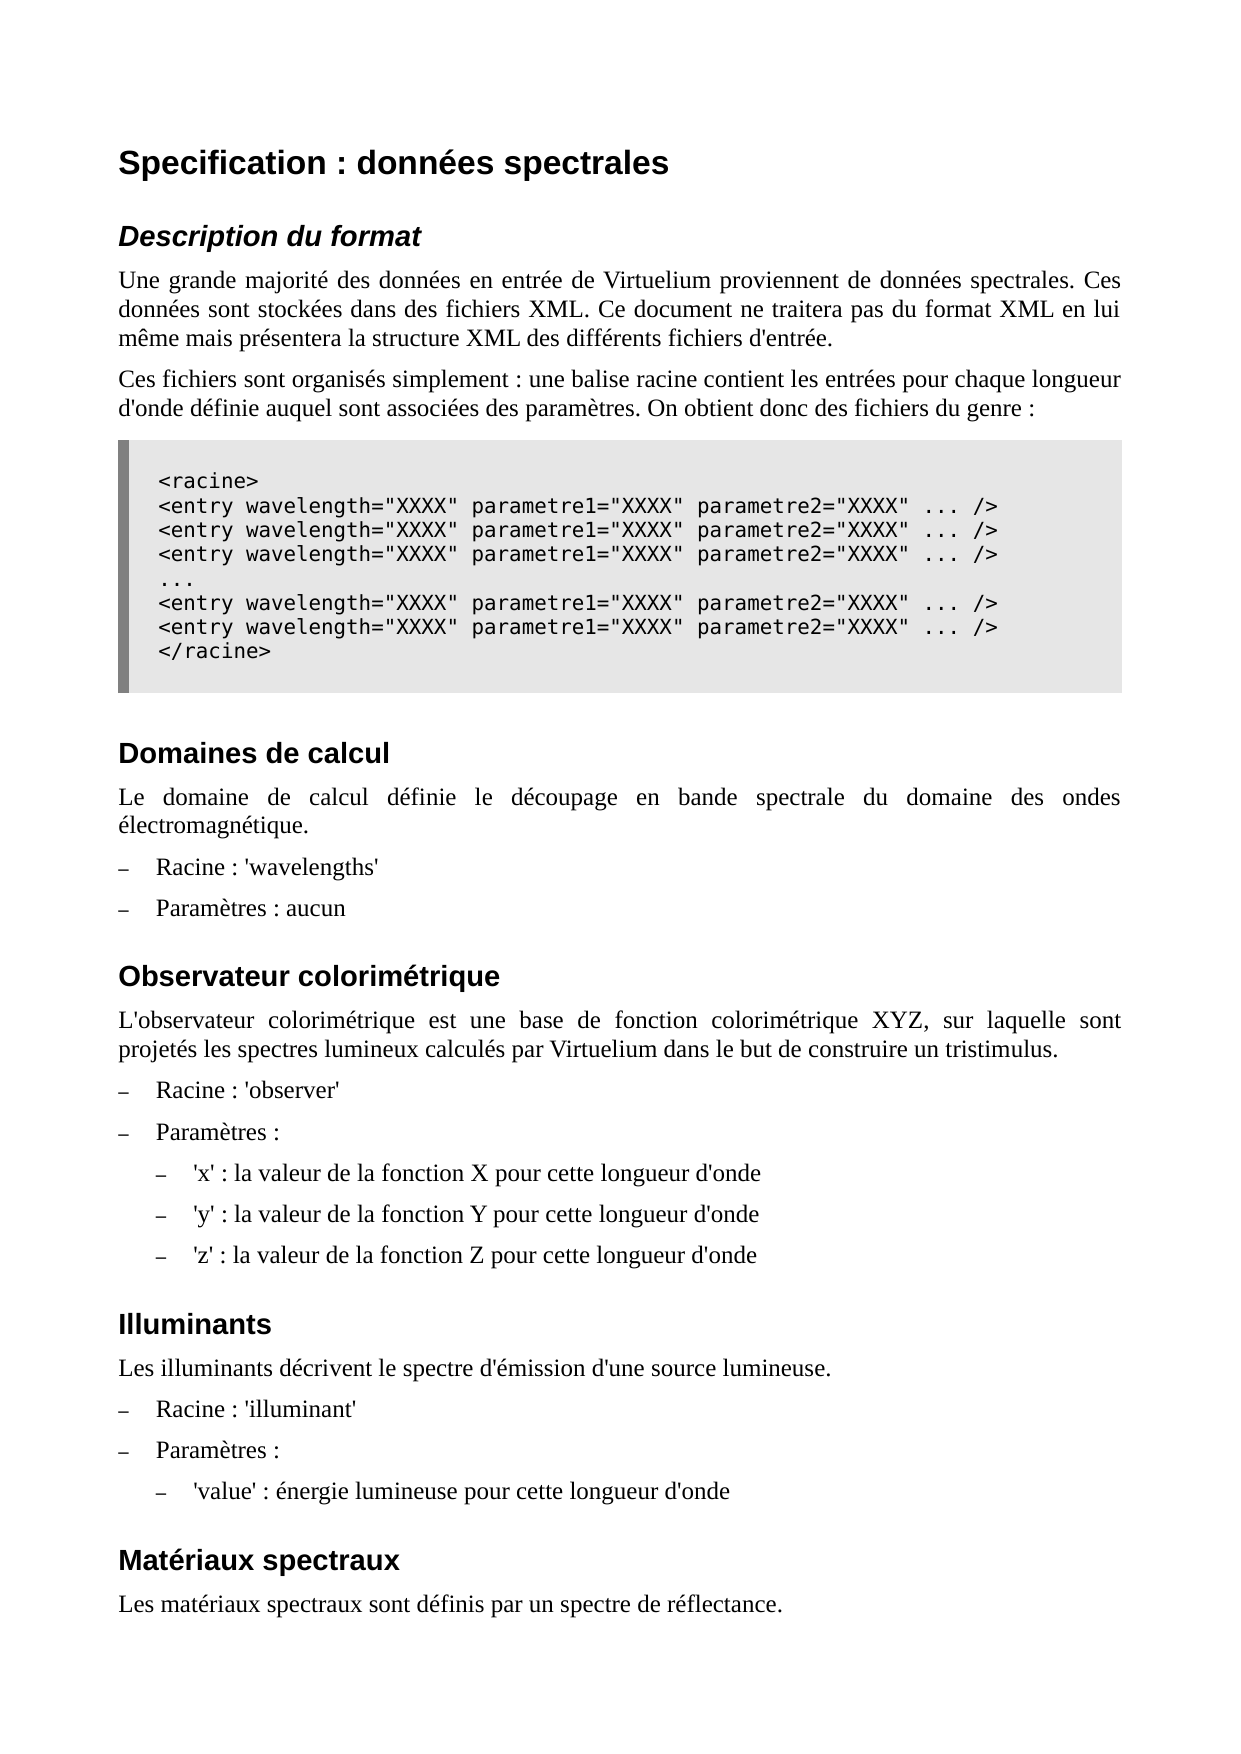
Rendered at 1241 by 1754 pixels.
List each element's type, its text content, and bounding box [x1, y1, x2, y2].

list Racine : 'wavelengths' [118, 852, 1122, 881]
subtitle Illuminants [118, 1307, 1122, 1340]
text Les illuminants décrivent le spectre d'émission d'une source lumineuse. [118, 1353, 1122, 1381]
text Le domaine de calcul définie le découpage en bande spectrale du domaine des ondes électromagnétique. [118, 782, 1122, 839]
list Paramètres : [118, 1435, 1122, 1464]
text Ces fichiers sont organisés simplement : une balise racine contient les entrées pour chaque longueur d'onde définie auquel sont associées des paramètres. On obtient donc des fichiers du genre : [118, 364, 1122, 422]
text <racine> <entry wavelength="XXXX" parametre1="XXXX" parametre2="XXXX" ... /> <entry wavelength="XXXX" parametre1="XXXX" parametre2="XXXX" ... /> <entry wavelength="XXXX" parametre1="XXXX" parametre2="XXXX" ... /> ... <entry wavelength="XXXX" parametre1="XXXX" parametre2="XXXX" ... /> <entry wavelength="XXXX" parametre1="XXXX" parametre2="XXXX" ... /> </racine> [129, 440, 1122, 693]
text Les matériaux spectraux sont définis par un spectre de réflectance. [118, 1589, 1122, 1617]
subtitle Description du format [118, 219, 1122, 253]
list Racine : 'illuminant' [118, 1394, 1122, 1423]
text Une grande majorité des données en entrée de Virtuelium proviennent de données spectrales. Ces données sont stockées dans des fichiers XML. Ce document ne traitera pas du format XML en lui même mais présentera la structure XML des différents fichiers d'entrée. [118, 265, 1122, 352]
list 'y' : la valeur de la fonction Y pour cette longueur d'onde [156, 1199, 1122, 1228]
subtitle Domaines de calcul [118, 736, 1122, 769]
list 'x' : la valeur de la fonction X pour cette longueur d'onde [156, 1158, 1122, 1187]
subtitle Matériaux spectraux [118, 1543, 1122, 1576]
text L'observateur colorimétrique est une base de fonction colorimétrique XYZ, sur laquelle sont projetés les spectres lumineux calculés par Virtuelium dans le but de construire un tristimulus. [118, 1005, 1122, 1063]
list 'z' : la valeur de la fonction Z pour cette longueur d'onde [156, 1240, 1122, 1269]
subtitle Observateur colorimétrique [118, 959, 1122, 993]
list Paramètres : [118, 1117, 1122, 1145]
list 'value' : énergie lumineuse pour cette longueur d'onde [156, 1476, 1122, 1505]
subtitle Specification : données spectrales [118, 143, 1122, 182]
list Paramètres : aucun [118, 893, 1122, 922]
list Racine : 'observer' [118, 1075, 1122, 1104]
